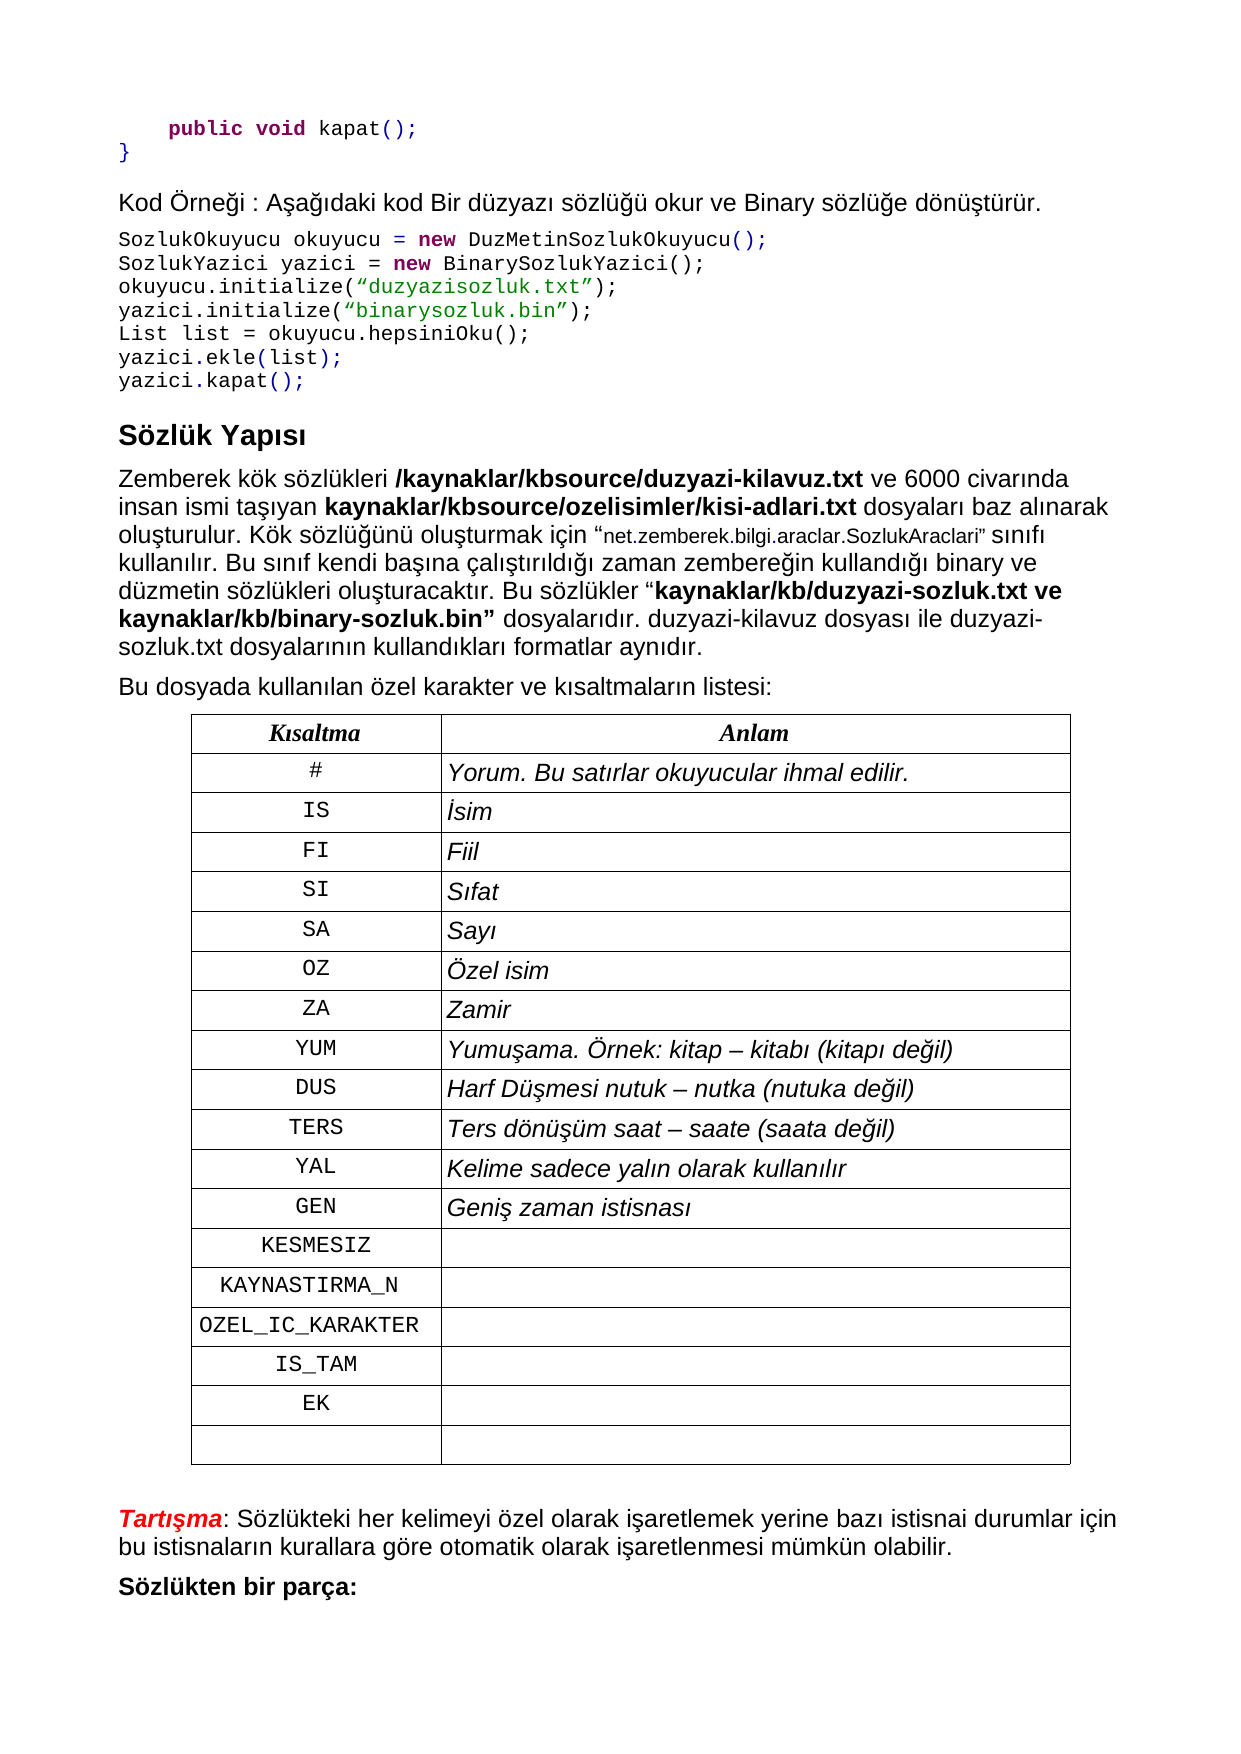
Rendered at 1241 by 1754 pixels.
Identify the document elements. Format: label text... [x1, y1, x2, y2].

text okuyucu.initialize(“duzyazisozluk.txt”); [118, 276, 1122, 300]
text Bu dosyada kullanılan özel karakter ve kısaltmaların listesi: [118, 673, 1122, 701]
text yazici.ekle(list); [118, 347, 1122, 371]
text Tartışma: Sözlükteki her kelimeyi özel olarak işaretlemek yerine bazı istisnai durumlar için bu istisnaların kurallara göre otomatik olarak işaretlenmesi mümkün olabilir. [118, 1504, 1122, 1560]
table_cell TERS [192, 1110, 441, 1149]
table_cell [192, 1426, 441, 1464]
table_cell OZ [192, 952, 441, 990]
table_cell Fiil [442, 833, 1070, 871]
table_header Anlam [442, 715, 1070, 753]
text List list = okuyucu.hepsiniOku(); [118, 323, 1122, 347]
table_cell EK [192, 1386, 441, 1425]
text Kod Örneği : Aşağıdaki kod Bir düzyazı sözlüğü okur ve Binary sözlüğe dönüştürür. [118, 189, 1122, 217]
table_cell [442, 1347, 1070, 1385]
table_cell İsim [442, 793, 1070, 832]
table_cell KAYNASTIRMA_N [192, 1268, 441, 1307]
table_cell SA [192, 912, 441, 951]
text Sözlükten bir parça: [118, 1573, 1122, 1601]
table_cell [442, 1386, 1070, 1425]
text public void kapat(); [118, 118, 1122, 142]
text SozlukOkuyucu okuyucu = new DuzMetinSozlukOkuyucu(); [118, 229, 1122, 253]
text } [118, 142, 1122, 165]
table_cell Sıfat [442, 872, 1070, 911]
table_cell KESMESIZ [192, 1229, 441, 1267]
table_cell OZEL_IC_KARAKTER [192, 1308, 441, 1346]
text yazici.kapat(); [118, 371, 1122, 394]
table_cell GEN [192, 1189, 441, 1228]
subtitle Sözlük Yapısı [118, 419, 1122, 452]
table_cell Özel isim [442, 952, 1070, 990]
table_cell # [192, 754, 441, 792]
table_cell Sayı [442, 912, 1070, 951]
table_cell Harf Düşmesi nutuk – nutka (nutuka değil) [442, 1070, 1070, 1109]
text yazici.initialize(“binarysozluk.bin”); [118, 300, 1122, 323]
table_cell [442, 1268, 1070, 1307]
table_cell IS [192, 793, 441, 832]
table_cell IS_TAM [192, 1347, 441, 1385]
table_cell [442, 1308, 1070, 1346]
table_cell ZA [192, 991, 441, 1030]
table_cell Zamir [442, 991, 1070, 1030]
table_cell FI [192, 833, 441, 871]
table_cell YAL [192, 1150, 441, 1188]
text SozlukYazici yazici = new BinarySozlukYazici(); [118, 253, 1122, 276]
table_cell Yumuşama. Örnek: kitap – kitabı (kitapı değil) [442, 1031, 1070, 1069]
table_cell [442, 1229, 1070, 1267]
table_cell [442, 1426, 1070, 1464]
text Zemberek kök sözlükleri /kaynaklar/kbsource/duzyazi-kilavuz.txt ve 6000 civarında insan ismi taşıyan kaynaklar/kbsource/ozelisimler/kisi-adlari.txt dosyaları baz alınarak oluşturulur. Kök sözlüğünü oluşturmak için “net.zemberek.bilgi.araclar.SozlukAraclari” sınıfı kullanılır. Bu sınıf kendi başına çalıştırıldığı zaman zembereğin kullandığı binary ve düzmetin sözlükleri oluşturacaktır. Bu sözlükler “kaynaklar/kb/duzyazi-sozluk.txt ve kaynaklar/kb/binary-sozluk.bin” dosyalarıdır. duzyazi-kilavuz dosyası ile duzyazi-sozluk.txt dosyalarının kullandıkları formatlar aynıdır. [118, 464, 1122, 660]
table_cell DUS [192, 1070, 441, 1109]
table_header Kısaltma [192, 715, 441, 753]
table_cell SI [192, 872, 441, 911]
table_cell Geniş zaman istisnası [442, 1189, 1070, 1228]
table_cell YUM [192, 1031, 441, 1069]
table_cell Yorum. Bu satırlar okuyucular ihmal edilir. [442, 754, 1070, 792]
table_cell Kelime sadece yalın olarak kullanılır [442, 1150, 1070, 1188]
table_cell Ters dönüşüm saat – saate (saata değil) [442, 1110, 1070, 1149]
